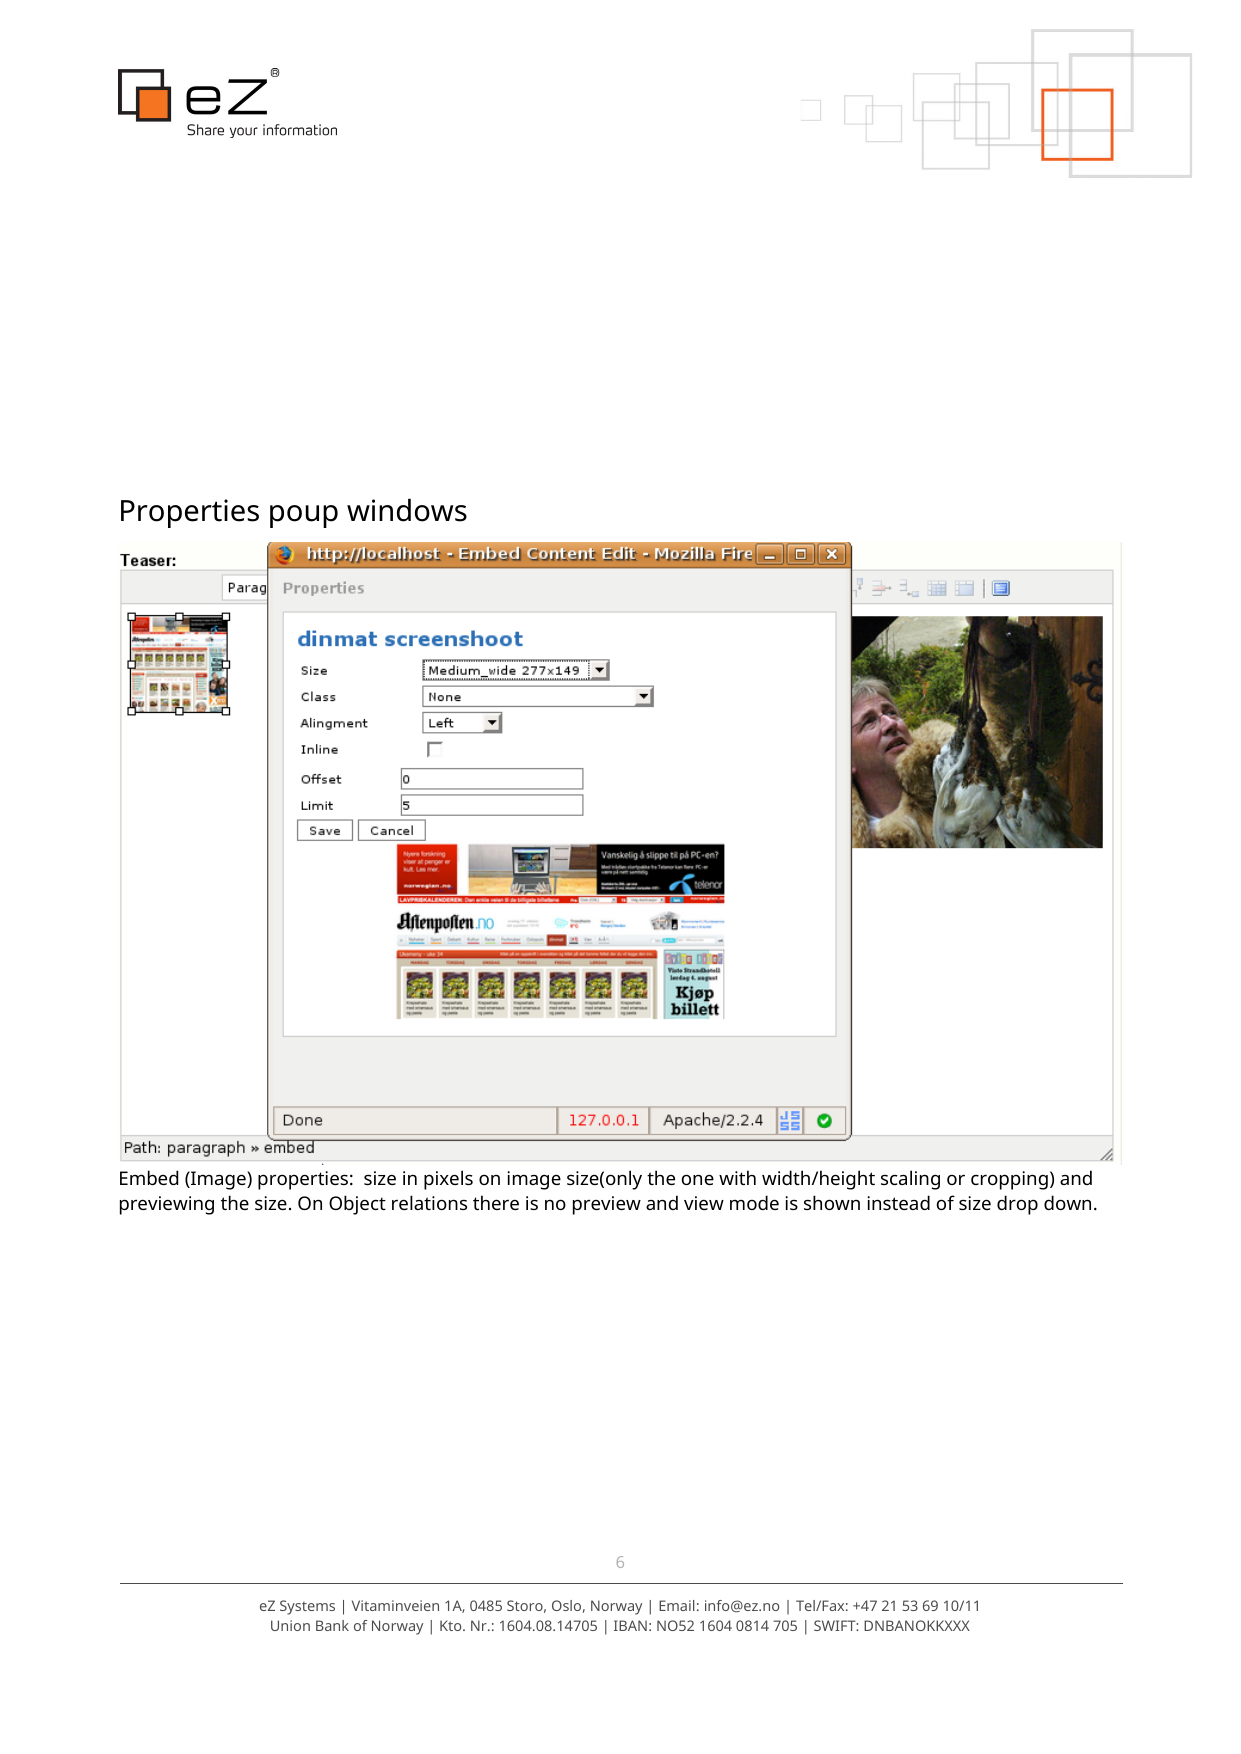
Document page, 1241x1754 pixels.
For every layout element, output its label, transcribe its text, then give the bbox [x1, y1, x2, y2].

picture [118, 542, 1122, 1165]
picture [800, 29, 1193, 178]
text Embed (Image) properties: size in pixels on image size(only the one with width/height scaling or cropping) and previewing the size. On Object relations there is no preview and view mode is shown instead of size drop down. [118, 1165, 1122, 1216]
picture [118, 68, 442, 187]
subtitle Properties poup windows [118, 490, 1122, 529]
